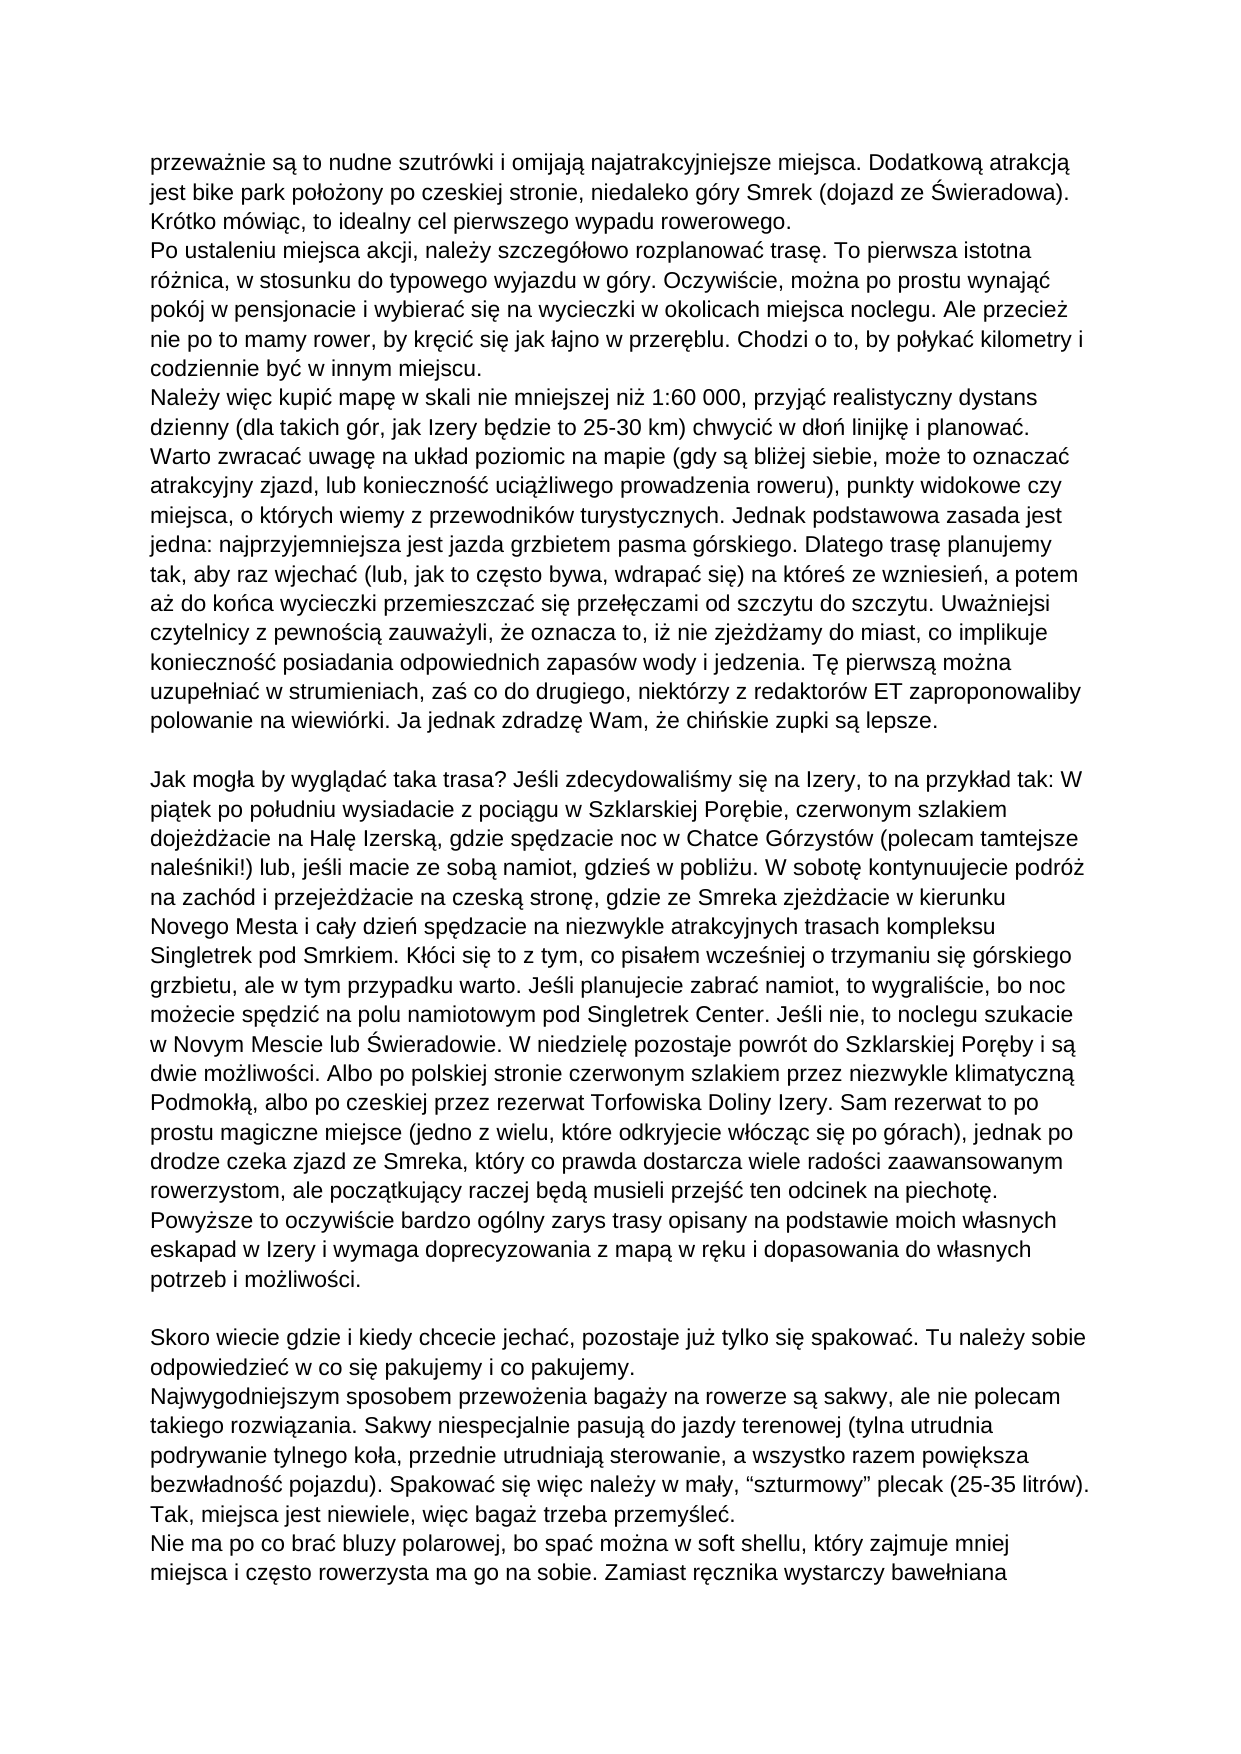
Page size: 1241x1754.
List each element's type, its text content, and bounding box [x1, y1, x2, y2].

text Należy więc kupić mapę w skali nie mniejszej niż 1:60 000, przyjąć realistyczny dystans dzienny (dla takich gór, jak Izery będzie to 25-30 km) chwycić w dłoń linijkę i planować. Warto zwracać uwagę na układ poziomic na mapie (gdy są bliżej siebie, może to oznaczać atrakcyjny zjazd, lub konieczność uciążliwego prowadzenia roweru), punkty widokowe czy miejsca, o których wiemy z przewodników turystycznych. Jednak podstawowa zasada jest jedna: najprzyjemniejsza jest jazda grzbietem pasma górskiego. Dlatego trasę planujemy tak, aby raz wjechać (lub, jak to często bywa, wdrapać się) na któreś ze wzniesień, a potem aż do końca wycieczki przemieszczać się przełęczami od szczytu do szczytu. Uważniejsi czytelnicy z pewnością zauważyli, że oznacza to, iż nie zjeżdżamy do miast, co implikuje konieczność posiadania odpowiednich zapasów wody i jedzenia. Tę pierwszą można uzupełniać w strumieniach, zaś co do drugiego, niektórzy z redaktorów ET zaproponowaliby polowanie na wiewiórki. Ja jednak zdradzę Wam, że chińskie zupki są lepsze. [150, 385, 1091, 734]
text Jak mogła by wyglądać taka trasa? Jeśli zdecydowaliśmy się na Izery, to na przykład tak: W piątek po południu wysiadacie z pociągu w Szklarskiej Porębie, czerwonym szlakiem dojeżdżacie na Halę Izerską, gdzie spędzacie noc w Chatce Górzystów (polecam tamtejsze naleśniki!) lub, jeśli macie ze sobą namiot, gdzieś w pobliżu. W sobotę kontynuujecie podróż na zachód i przejeżdżacie na czeską stronę, gdzie ze Smreka zjeżdżacie w kierunku Novego Mesta i cały dzień spędzacie na niezwykle atrakcyjnych trasach kompleksu Singletrek pod Smrkiem. Kłóci się to z tym, co pisałem wcześniej o trzymaniu się górskiego grzbietu, ale w tym przypadku warto. Jeśli planujecie zabrać namiot, to wygraliście, bo noc możecie spędzić na polu namiotowym pod Singletrek Center. Jeśli nie, to noclegu szukacie w Novym Mescie lub Świeradowie. W niedzielę pozostaje powrót do Szklarskiej Poręby i są dwie możliwości. Albo po polskiej stronie czerwonym szlakiem przez niezwykle klimatyczną Podmokłą, albo po czeskiej przez rezerwat Torfowiska Doliny Izery. Sam rezerwat to po prostu magiczne miejsce (jedno z wielu, które odkryjecie włócząc się po górach), jednak po drodze czeka zjazd ze Smreka, który co prawda dostarcza wiele radości zaawansowanym rowerzystom, ale początkujący raczej będą musieli przejść ten odcinek na piechotę. [150, 767, 1091, 1204]
text Skoro wiecie gdzie i kiedy chcecie jechać, pozostaje już tylko się spakować. Tu należy sobie odpowiedzieć w co się pakujemy i co pakujemy. [150, 1325, 1091, 1380]
text przeważnie są to nudne szutrówki i omijają najatrakcyjniejsze miejsca. Dodatkową atrakcją jest bike park położony po czeskiej stronie, niedaleko góry Smrek (dojazd ze Świeradowa). Krótko mówiąc, to idealny cel pierwszego wypadu rowerowego. [150, 150, 1091, 234]
text Nie ma po co brać bluzy polarowej, bo spać można w soft shellu, który zajmuje mniej miejsca i często rowerzysta ma go na sobie. Zamiast ręcznika wystarczy bawełniana [150, 1531, 1091, 1586]
text Najwygodniejszym sposobem przewożenia bagaży na rowerze są sakwy, ale nie polecam takiego rozwiązania. Sakwy niespecjalnie pasują do jazdy terenowej (tylna utrudnia podrywanie tylnego koła, przednie utrudniają sterowanie, a wszystko razem powiększa bezwładność pojazdu). Spakować się więc należy w mały, “szturmowy” plecak (25-35 litrów). Tak, miejsca jest niewiele, więc bagaż trzeba przemyśleć. [150, 1384, 1091, 1527]
text Powyższe to oczywiście bardzo ogólny zarys trasy opisany na podstawie moich własnych eskapad w Izery i wymaga doprecyzowania z mapą w ręku i dopasowania do własnych potrzeb i możliwości. [150, 1207, 1091, 1292]
text Po ustaleniu miejsca akcji, należy szczegółowo rozplanować trasę. To pierwsza istotna różnica, w stosunku do typowego wyjazdu w góry. Oczywiście, można po prostu wynająć pokój w pensjonacie i wybierać się na wycieczki w okolicach miejsca noclegu. Ale przecież nie po to mamy rower, by kręcić się jak łajno w przeręblu. Chodzi o to, by połykać kilometry i codziennie być w innym miejscu. [150, 238, 1091, 381]
